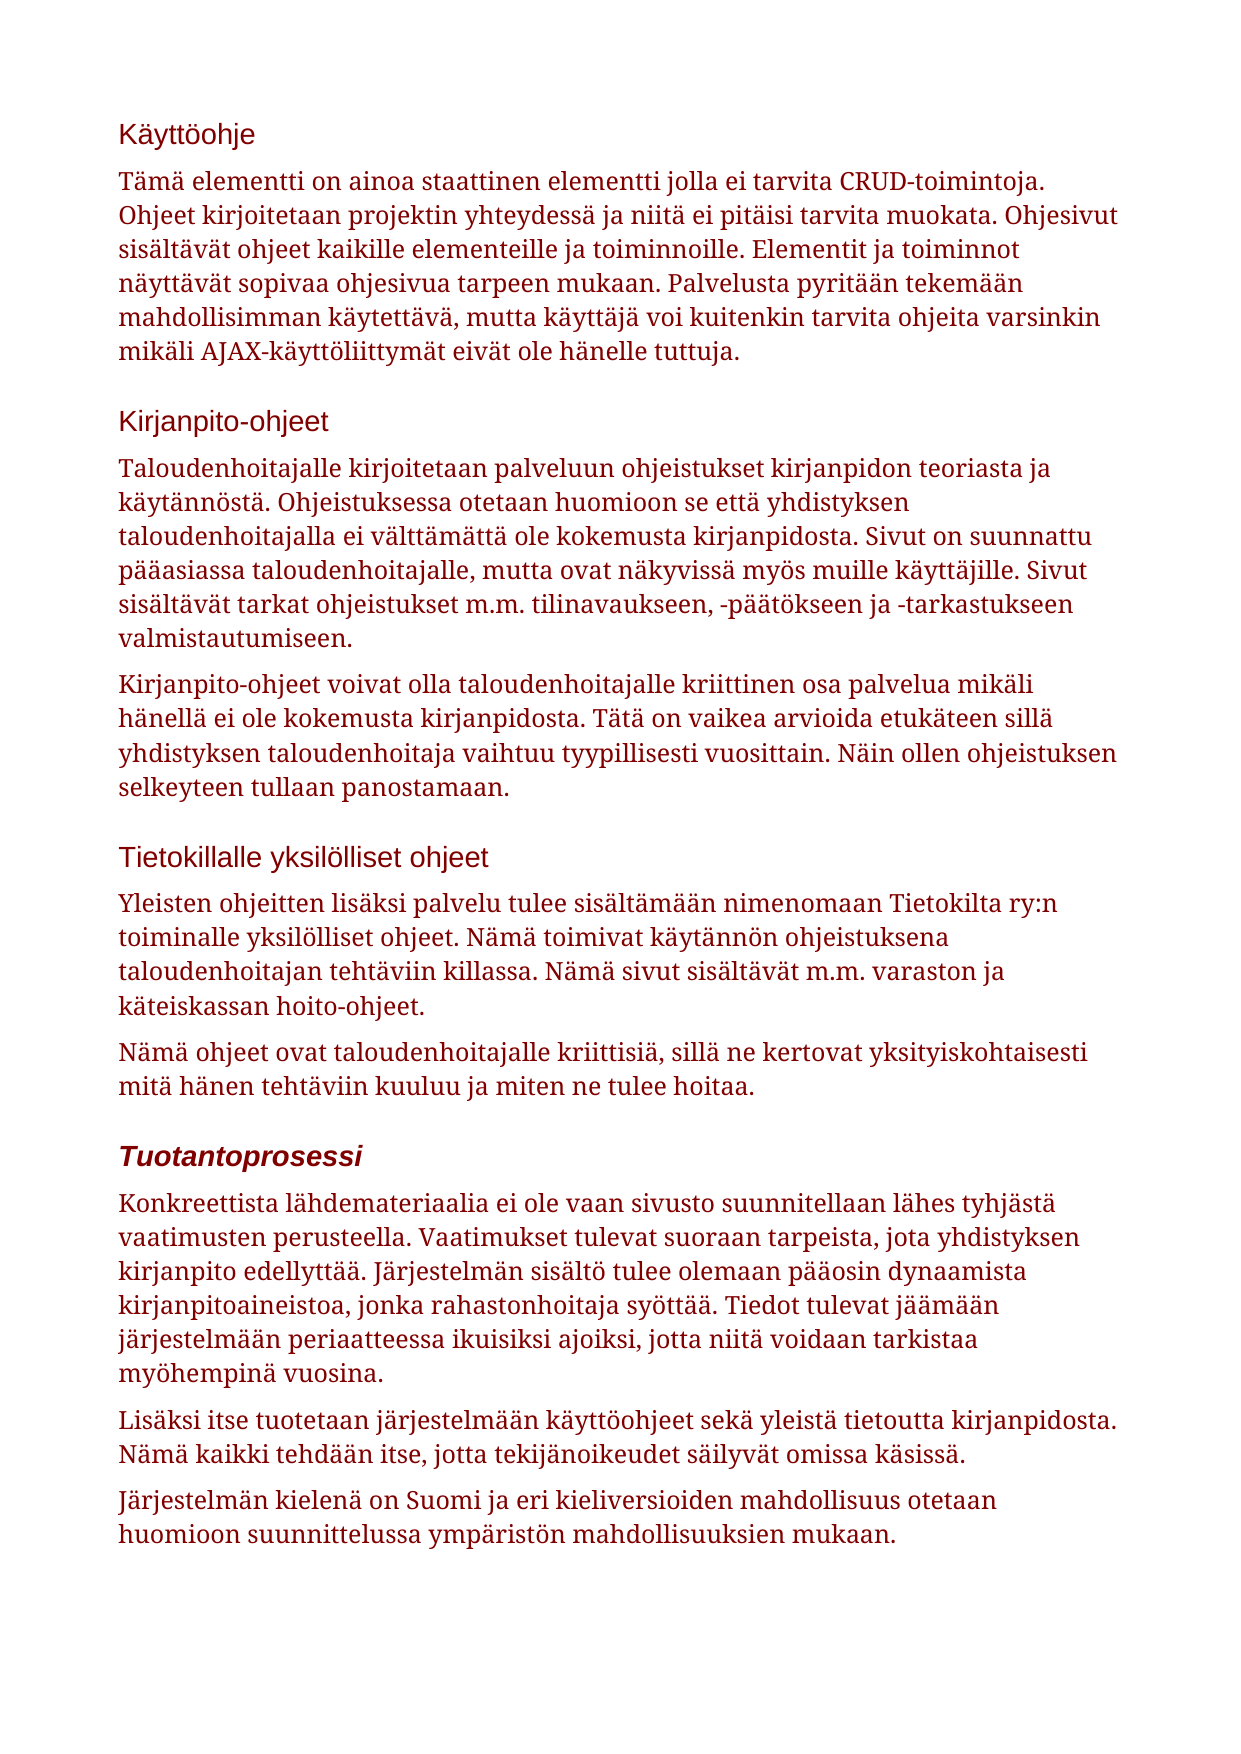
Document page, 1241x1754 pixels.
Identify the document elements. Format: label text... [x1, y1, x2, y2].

subtitle Kirjanpito-ohjeet [118, 405, 1122, 438]
text Lisäksi itse tuotetaan järjestelmään käyttöohjeet sekä yleistä tietoutta kirjanpidosta. Nämä kaikki tehdään itse, jotta tekijänoikeudet säilyvät omissa käsissä. [118, 1402, 1122, 1470]
subtitle Tuotantoprosessi [118, 1140, 1122, 1173]
text Yleisten ohjeitten lisäksi palvelu tulee sisältämään nimenomaan Tietokilta ry:n toiminalle yksilölliset ohjeet. Nämä toimivat käytännön ohjeistuksena taloudenhoitajan tehtäviin killassa. Nämä sivut sisältävät m.m. varaston ja käteiskassan hoito-ohjeet. [118, 886, 1122, 1022]
text Kirjanpito-ohjeet voivat olla taloudenhoitajalle kriittinen osa palvelua mikäli hänellä ei ole kokemusta kirjanpidosta. Tätä on vaikea arvioida etukäteen sillä yhdistyksen taloudenhoitaja vaihtuu tyypillisesti vuosittain. Näin ollen ohjeistuksen selkeyteen tullaan panostamaan. [118, 667, 1122, 803]
text Nämä ohjeet ovat taloudenhoitajalle kriittisiä, sillä ne kertovat yksityiskohtaisesti mitä hänen tehtäviin kuuluu ja miten ne tulee hoitaa. [118, 1035, 1122, 1103]
subtitle Tietokillalle yksilölliset ohjeet [118, 841, 1122, 873]
text Taloudenhoitajalle kirjoitetaan palveluun ohjeistukset kirjanpidon teoriasta ja käytännöstä. Ohjeistuksessa otetaan huomioon se että yhdistyksen taloudenhoitajalla ei välttämättä ole kokemusta kirjanpidosta. Sivut on suunnattu pääasiassa taloudenhoitajalle, mutta ovat näkyvissä myös muille käyttäjille. Sivut sisältävät tarkat ohjeistukset m.m. tilinavaukseen, -päätökseen ja -tarkastukseen valmistautumiseen. [118, 450, 1122, 654]
subtitle Käyttöohje [118, 118, 1122, 151]
text Tämä elementti on ainoa staattinen elementti jolla ei tarvita CRUD-toimintoja. Ohjeet kirjoitetaan projektin yhteydessä ja niitä ei pitäisi tarvita muokata. Ohjesivut sisältävät ohjeet kaikille elementeille ja toiminnoille. Elementit ja toiminnot näyttävät sopivaa ohjesivua tarpeen mukaan. Palvelusta pyritään tekemään mahdollisimman käytettävä, mutta käyttäjä voi kuitenkin tarvita ohjeita varsinkin mikäli AJAX-käyttöliittymät eivät ole hänelle tuttuja. [118, 163, 1122, 368]
text Konkreettista lähdemateriaalia ei ole vaan sivusto suunnitellaan lähes tyhjästä vaatimusten perusteella. Vaatimukset tulevat suoraan tarpeista, jota yhdistyksen kirjanpito edellyttää. Järjestelmän sisältö tulee olemaan pääosin dynaamista kirjanpitoaineistoa, jonka rahastonhoitaja syöttää. Tiedot tulevat jäämään järjestelmään periaatteessa ikuisiksi ajoiksi, jotta niitä voidaan tarkistaa myöhempinä vuosina. [118, 1185, 1122, 1390]
text Järjestelmän kielenä on Suomi ja eri kieliversioiden mahdollisuus otetaan huomioon suunnittelussa ympäristön mahdollisuuksien mukaan. [118, 1483, 1122, 1551]
